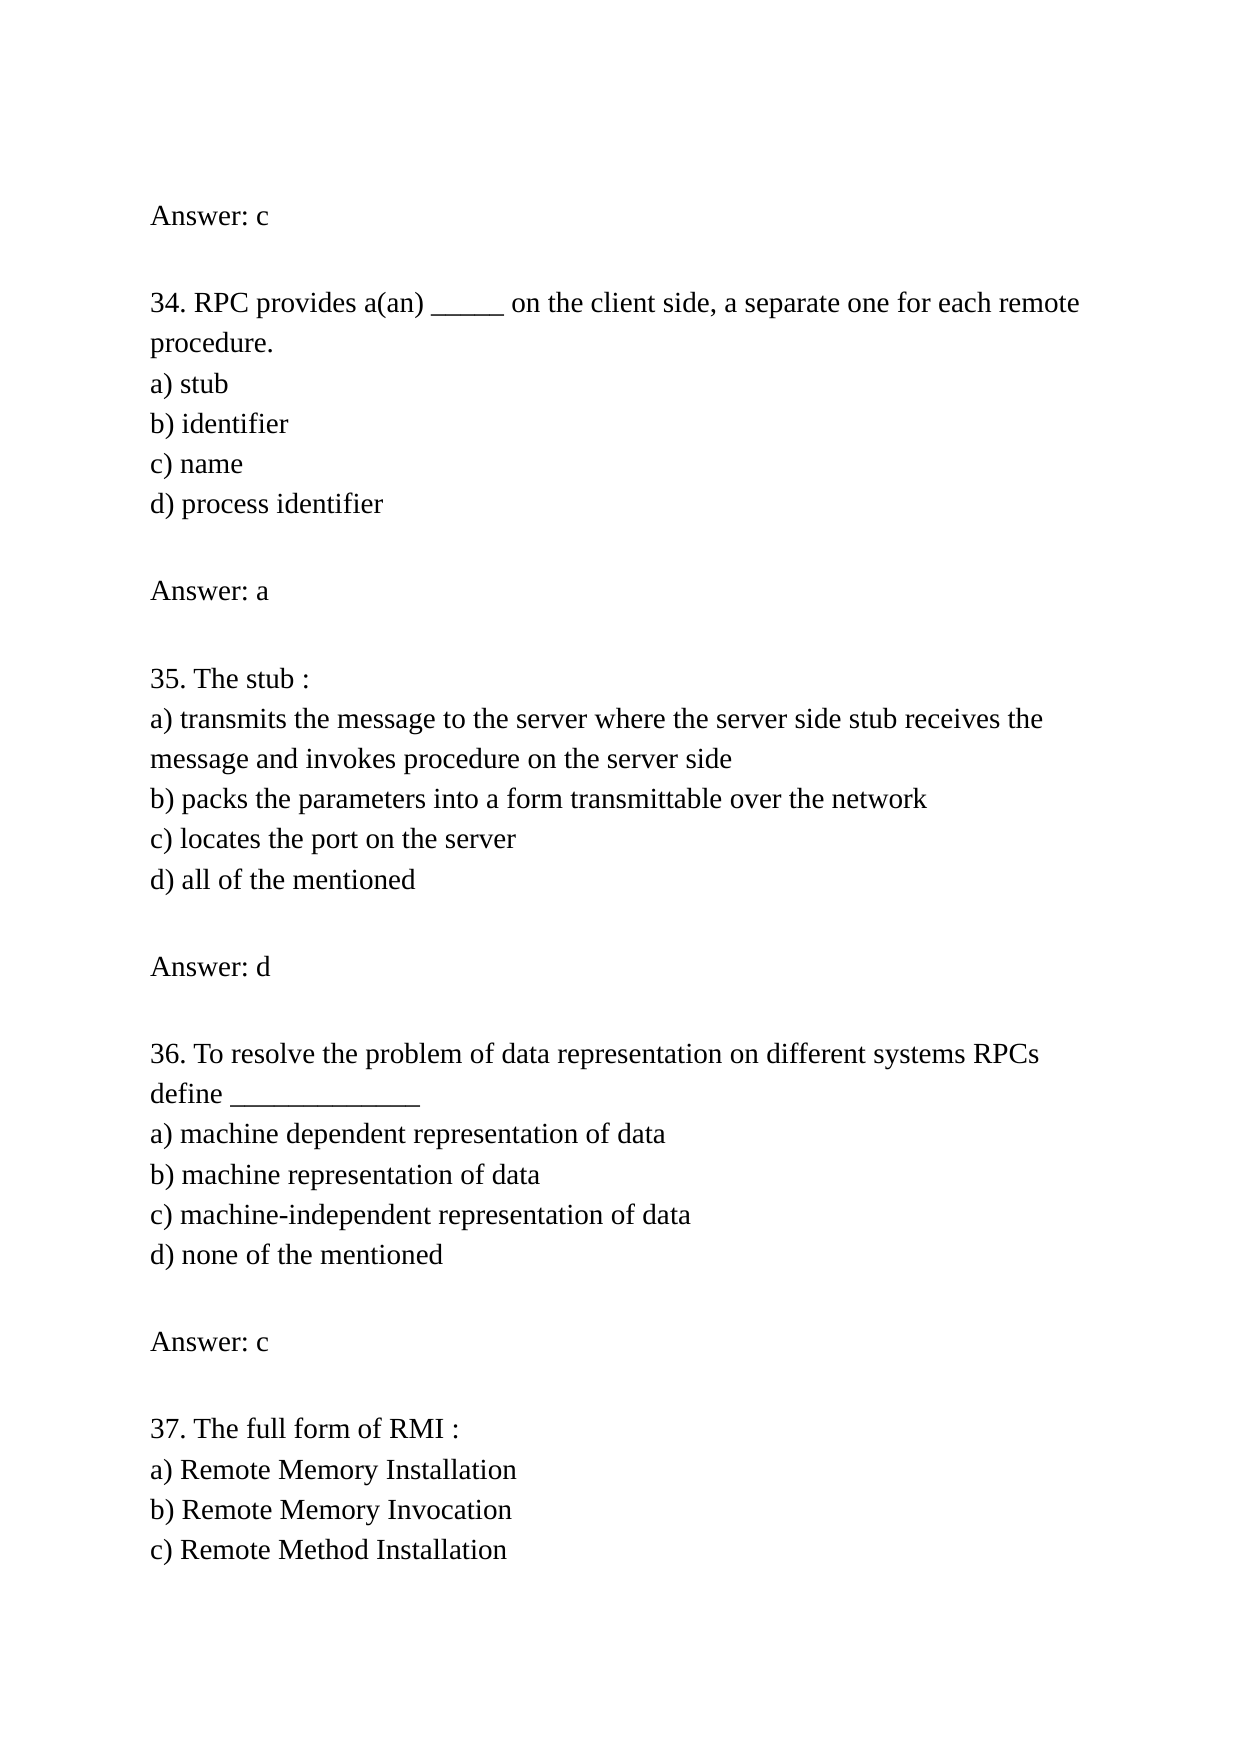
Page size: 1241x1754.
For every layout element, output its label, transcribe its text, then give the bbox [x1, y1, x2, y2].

text Answer: c [150, 198, 1090, 265]
text 36. To resolve the problem of data representation on different systems RPCs define _____________ a) machine dependent representation of data b) machine representation of data c) machine-independent representation of data d) none of the mentioned [150, 1036, 1090, 1304]
text Answer: a [150, 573, 1090, 641]
text Answer: c [150, 1324, 1090, 1391]
text 35. The stub : a) transmits the message to the server where the server side stub receives the message and invokes procedure on the server side b) packs the parameters into a form transmittable over the network c) locates the port on the server d) all of the mentioned [150, 661, 1090, 929]
text [150, 150, 1090, 178]
text Answer: d [150, 949, 1090, 1016]
text 37. The full form of RMI : a) Remote Memory Installation b) Remote Memory Invocation c) Remote Method Installation [150, 1412, 1090, 1566]
text 34. RPC provides a(an) _____ on the client side, a separate one for each remote procedure. a) stub b) identifier c) name d) process identifier [150, 285, 1090, 553]
